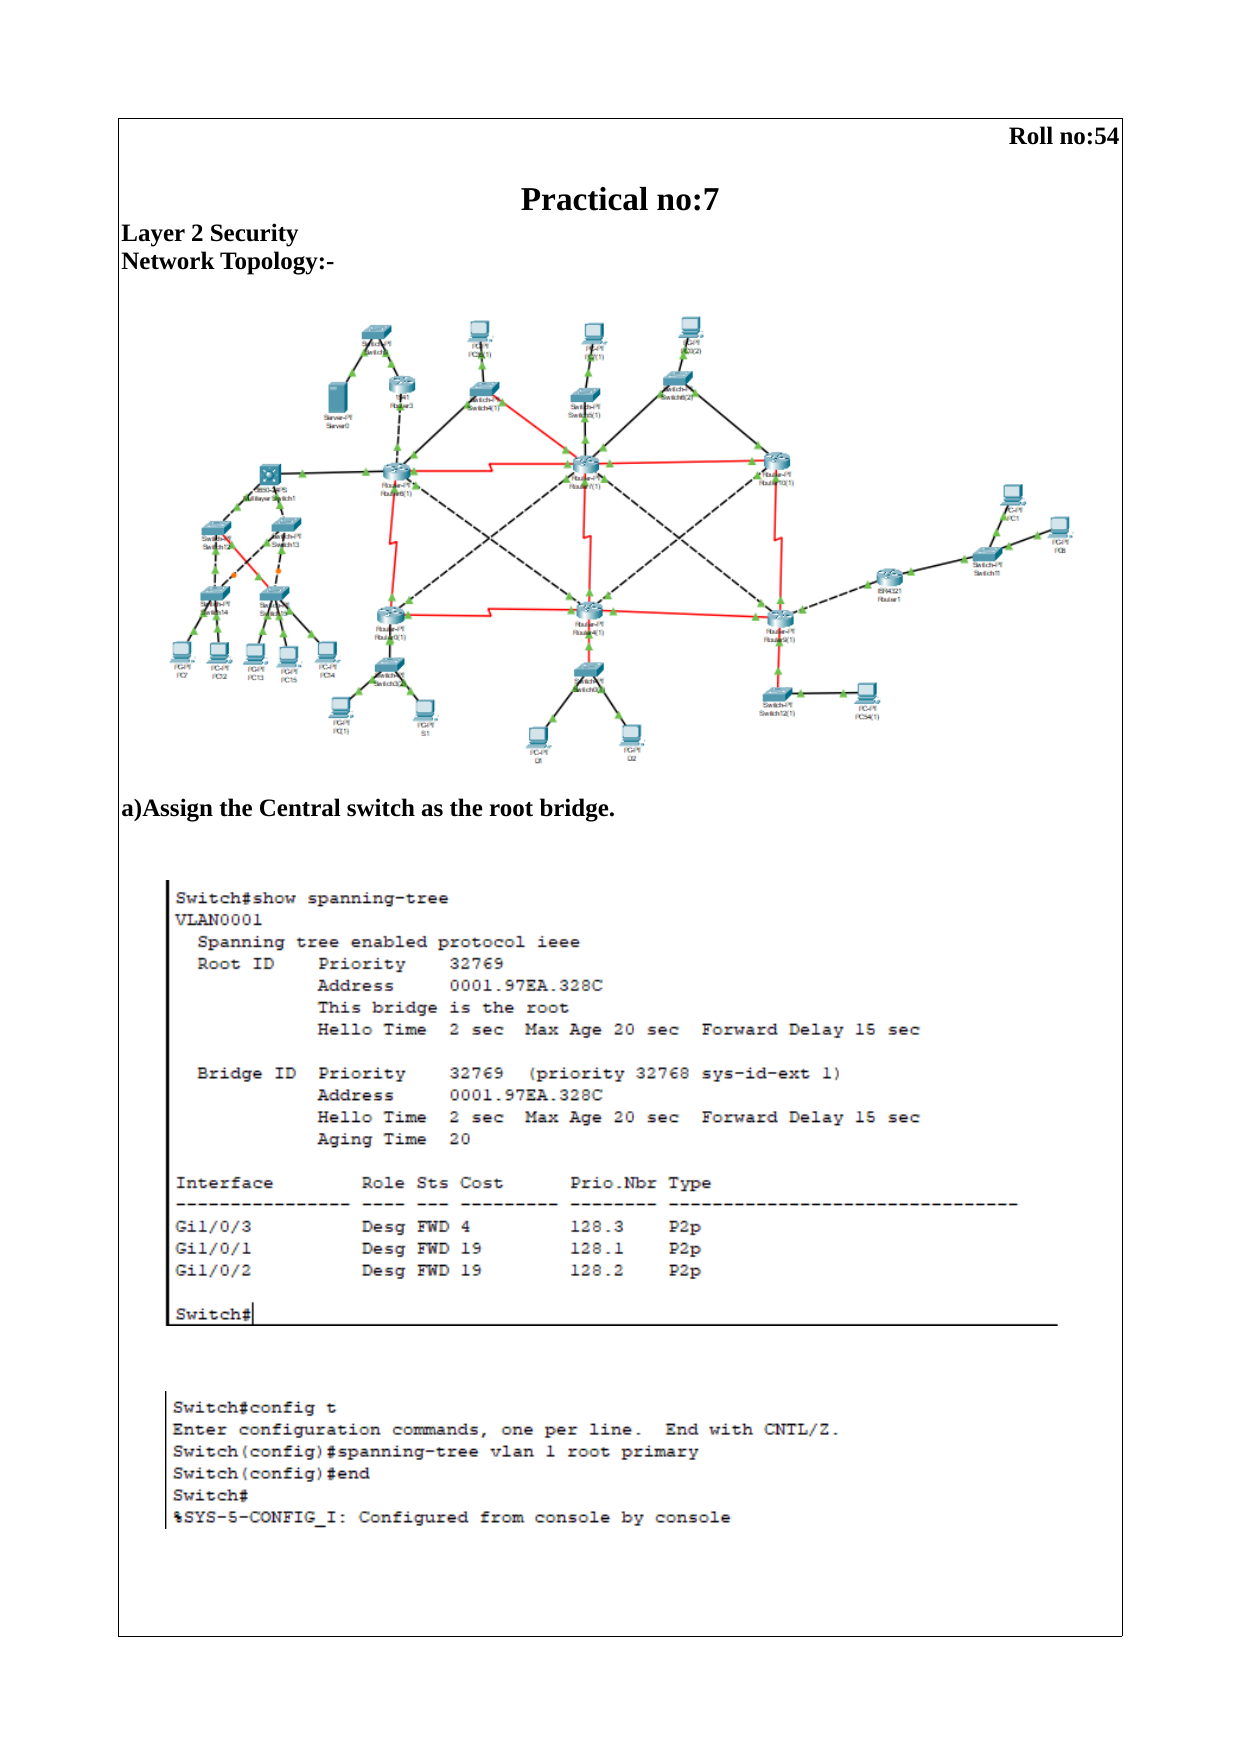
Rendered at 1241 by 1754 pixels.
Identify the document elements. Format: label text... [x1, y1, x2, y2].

text Practical no:7 [121, 179, 1119, 218]
picture [165, 1391, 888, 1529]
text a)Assign the Central switch as the root bridge. [121, 793, 1119, 821]
text Network Topology:- [121, 246, 1119, 275]
picture [160, 880, 1058, 1326]
text Layer 2 Security [121, 218, 1119, 246]
picture [159, 306, 1082, 780]
